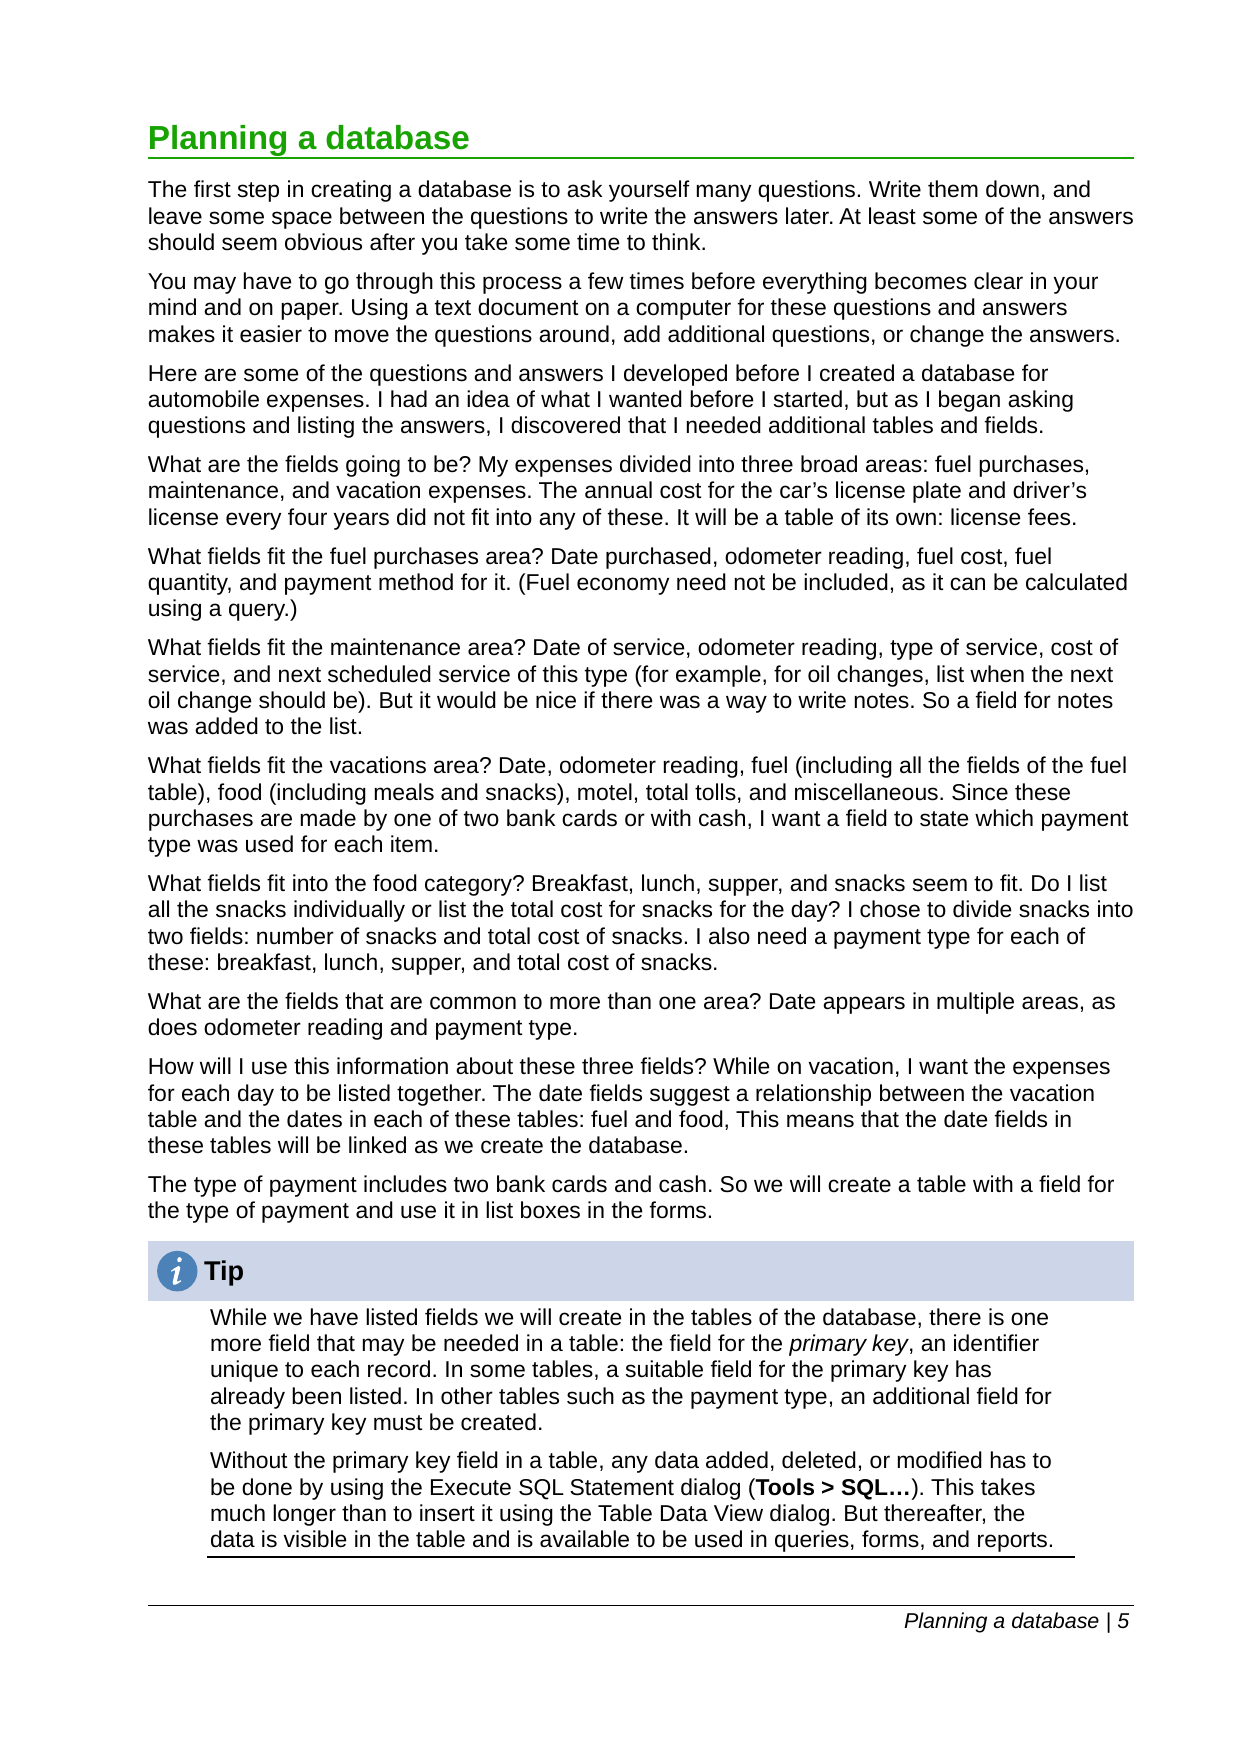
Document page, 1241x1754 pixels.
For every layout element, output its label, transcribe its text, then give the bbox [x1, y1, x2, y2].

text Here are some of the questions and answers I developed before I created a database for automobile expenses. I had an idea of what I wanted before I started, but as I began asking questions and listing the answers, I discovered that I needed additional tables and fields. [148, 359, 1134, 438]
text The type of payment includes two bank cards and cash. So we will create a table with a field for the type of payment and use it in list boxes in the forms. [148, 1171, 1134, 1224]
text What fields fit the maintenance area? Date of service, odometer reading, type of service, cost of service, and next scheduled service of this type (for example, for oil changes, list when the next oil change should be). But it would be nice if there was a way to write notes. So a field for notes was added to the list. [148, 634, 1134, 739]
text Without the primary key field in a table, any data added, deleted, or modified has to be done by using the Execute SQL Statement dialog (Tools > SQL…). This takes much longer than to insert it using the Table Data View dialog. But thereafter, the data is visible in the table and is available to be used in queries, forms, and reports. [207, 1444, 1075, 1556]
text While we have listed fields we will create in the tables of the database, there is one more field that may be needed in a table: the field for the primary key, an identifier unique to each record. In some tables, a suitable field for the primary key has already been listed. In other tables such as the payment type, an additional field for the primary key must be created. [207, 1301, 1075, 1436]
subtitle Planning a database [148, 118, 1134, 157]
text What fields fit the fuel purchases area? Date purchased, odometer reading, fuel cost, fuel quantity, and payment method for it. (Fuel economy need not be included, as it can be calculated using a query.) [148, 543, 1134, 622]
subtitle Tip [148, 1241, 1134, 1301]
text The first step in creating a database is to ask yourself many questions. Write them down, and leave some space between the questions to write the answers later. At least some of the answers should seem obvious after you take some time to think. [148, 176, 1134, 255]
text What are the fields that are common to more than one area? Date appears in multiple areas, as does odometer reading and payment type. [148, 988, 1134, 1041]
text What fields fit into the food category? Breakfast, lunch, supper, and snacks seem to fit. Do I list all the snacks individually or list the total cost for snacks for the day? I chose to divide snacks into two fields: number of snacks and total cost of snacks. I also need a payment type for each of these: breakfast, lunch, supper, and total cost of snacks. [148, 870, 1134, 975]
text What fields fit the vacations area? Date, odometer reading, fuel (including all the fields of the fuel table), food (including meals and snacks), motel, total tolls, and miscellaneous. Since these purchases are made by one of two bank cards or with cash, I want a field to state which payment type was used for each item. [148, 752, 1134, 857]
text What are the fields going to be? My expenses divided into three broad areas: fuel purchases, maintenance, and vacation expenses. The annual cost for the car’s license plate and driver’s license every four years did not fit into any of these. It will be a table of its own: license fees. [148, 451, 1134, 530]
text How will I use this information about these three fields? While on vacation, I want the expenses for each day to be listed together. The date fields suggest a relationship between the vacation table and the dates in each of these tables: fuel and food, This means that the date fields in these tables will be linked as we create the database. [148, 1053, 1134, 1158]
text You may have to go through this process a few times before everything becomes clear in your mind and on paper. Using a text document on a computer for these questions and answers makes it easier to move the questions around, add additional questions, or change the answers. [148, 268, 1134, 347]
